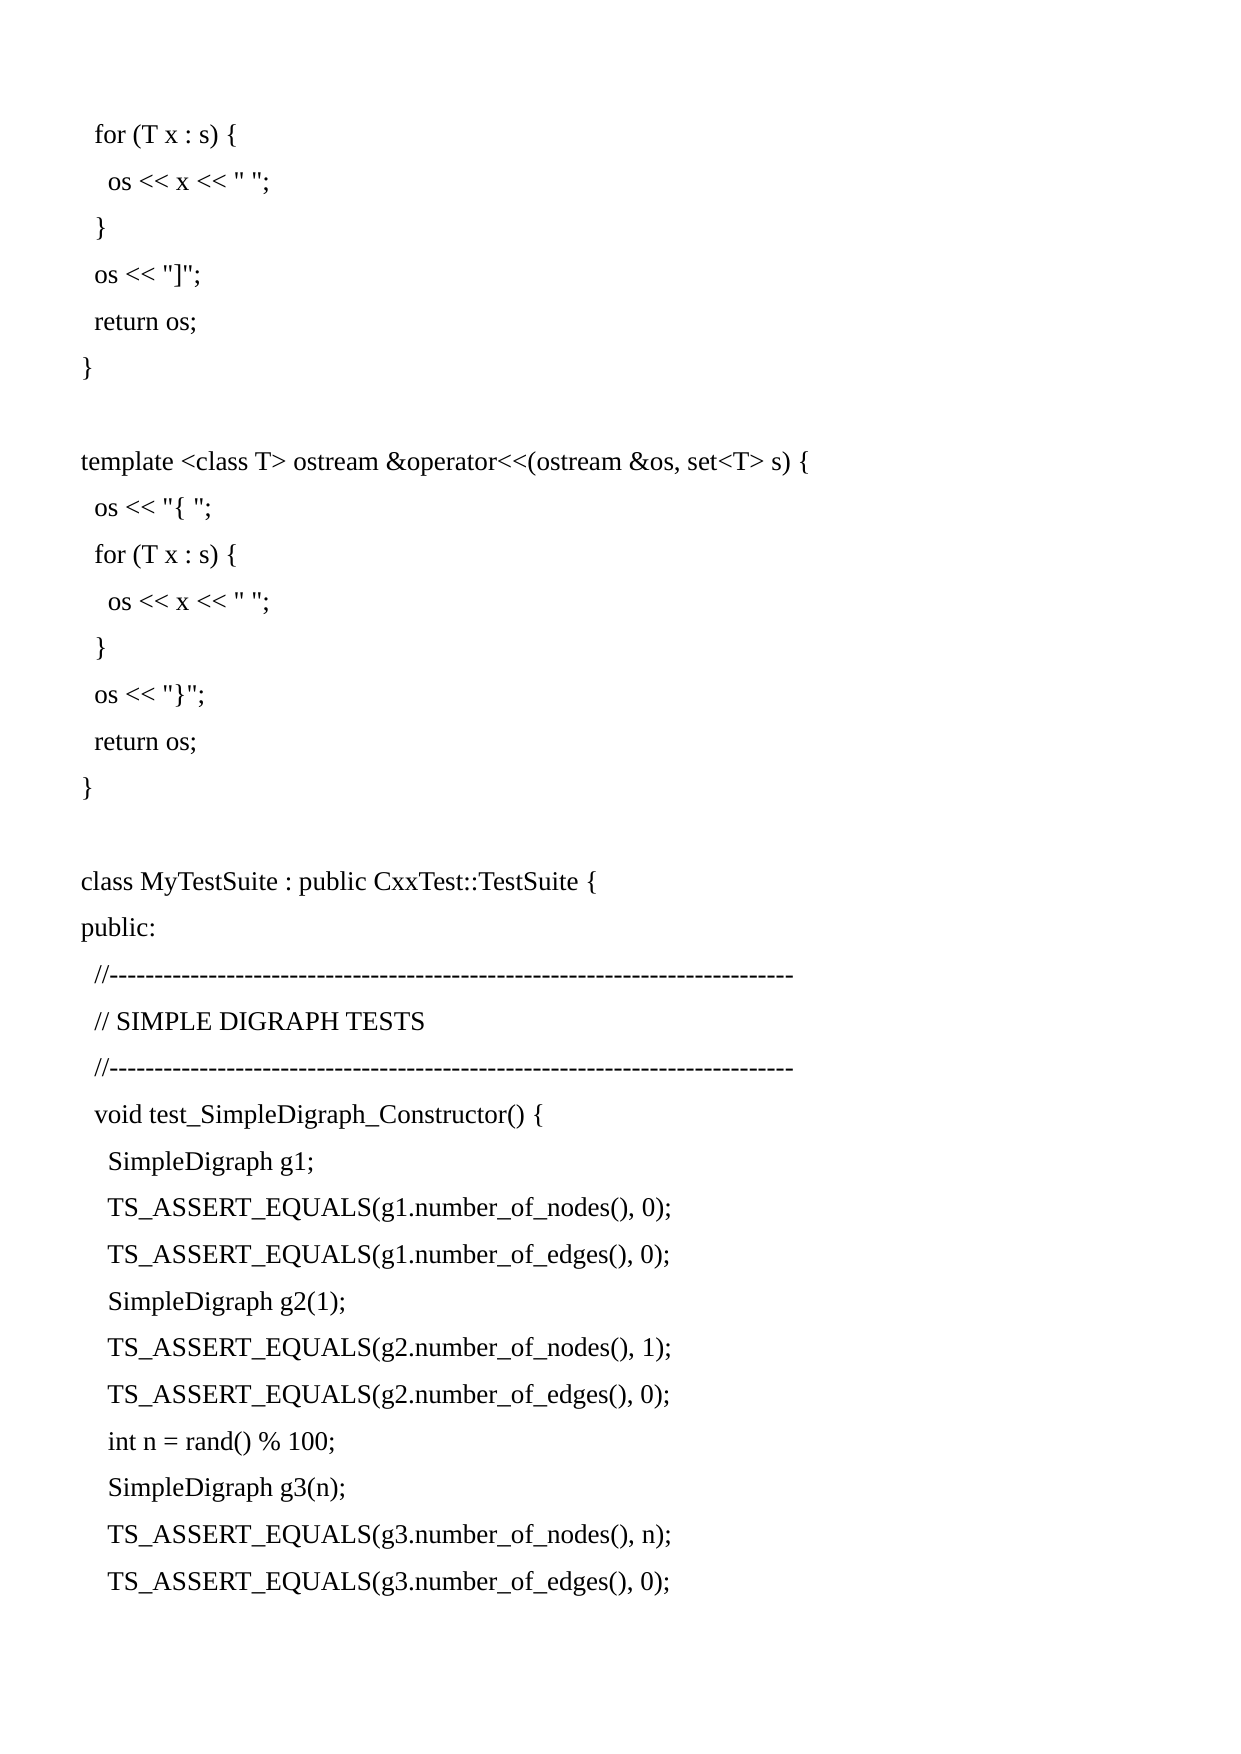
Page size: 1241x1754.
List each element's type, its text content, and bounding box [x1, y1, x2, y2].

list // SIMPLE DIGRAPH TESTS [81, 1005, 1122, 1036]
list public: [81, 911, 1122, 943]
list TS_ASSERT_EQUALS(g3.number_of_nodes(), n); [81, 1518, 1122, 1549]
list } [81, 211, 1122, 243]
list template <class T> ostream &operator<<(ostream &os, set<T> s) { [81, 445, 1122, 476]
list os << "{ "; [81, 491, 1122, 523]
list SimpleDigraph g2(1); [81, 1285, 1122, 1316]
list return os; [81, 305, 1122, 336]
list TS_ASSERT_EQUALS(g1.number_of_nodes(), 0); [81, 1191, 1122, 1223]
list void test_SimpleDigraph_Constructor() { [81, 1098, 1122, 1129]
list } [81, 771, 1122, 803]
list TS_ASSERT_EQUALS(g2.number_of_edges(), 0); [81, 1378, 1122, 1409]
list //---------------------------------------------------------------------------- [81, 958, 1122, 989]
list class MyTestSuite : public CxxTest::TestSuite { [81, 865, 1122, 896]
list for (T x : s) { [81, 538, 1122, 569]
list os << x << " "; [81, 165, 1122, 196]
list } [81, 631, 1122, 663]
list return os; [81, 725, 1122, 756]
list TS_ASSERT_EQUALS(g2.number_of_nodes(), 1); [81, 1331, 1122, 1363]
list os << "]"; [81, 258, 1122, 289]
list SimpleDigraph g1; [81, 1145, 1122, 1176]
list os << x << " "; [81, 585, 1122, 616]
list TS_ASSERT_EQUALS(g1.number_of_edges(), 0); [81, 1238, 1122, 1269]
list //---------------------------------------------------------------------------- [81, 1051, 1122, 1083]
list TS_ASSERT_EQUALS(g3.number_of_edges(), 0); [81, 1565, 1122, 1596]
list for (T x : s) { [81, 118, 1122, 149]
list os << "}"; [81, 678, 1122, 709]
list SimpleDigraph g3(n); [81, 1471, 1122, 1503]
list } [81, 351, 1122, 383]
list int n = rand() % 100; [81, 1425, 1122, 1456]
